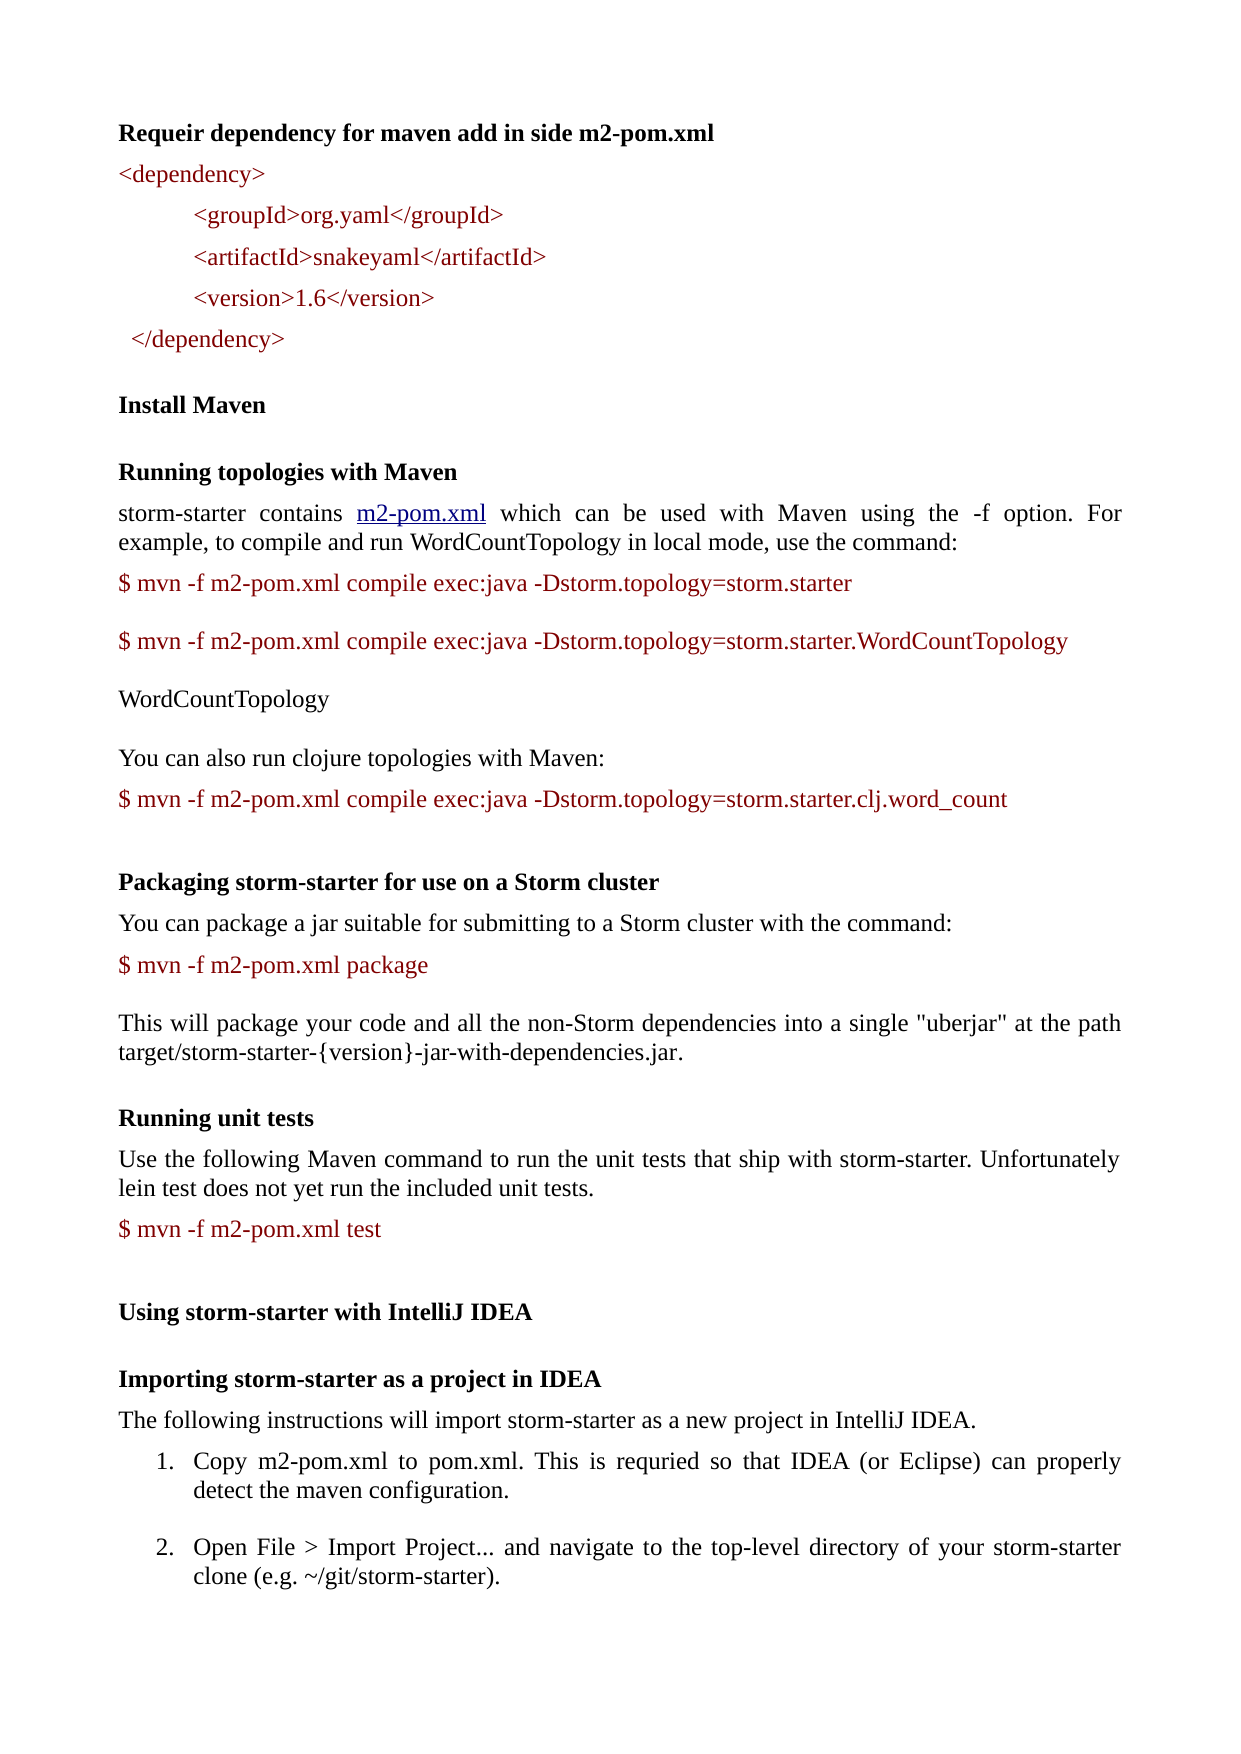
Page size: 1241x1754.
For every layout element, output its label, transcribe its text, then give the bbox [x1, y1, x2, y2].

text Requeir dependency for maven add in side m2-pom.xml [118, 118, 1122, 147]
text <version>1.6</version> [118, 283, 1122, 312]
list Copy m2-pom.xml to pom.xml. This is requried so that IDEA (or Eclipse) can properly detect the maven configuration. [156, 1446, 1122, 1504]
text $ mvn -f m2-pom.xml package [118, 950, 1122, 978]
text You can package a jar suitable for submitting to a Storm cluster with the command: [118, 908, 1122, 937]
text $ mvn -f m2-pom.xml test [118, 1214, 1122, 1243]
list Open File > Import Project... and navigate to the top-level directory of your storm-starter clone (e.g. ~/git/storm-starter). [156, 1532, 1122, 1590]
text <dependency> [118, 159, 1122, 188]
text The following instructions will import storm-starter as a new project in IntelliJ IDEA. [118, 1405, 1122, 1434]
text This will package your code and all the non-Storm dependencies into a single "uberjar" at the path target/storm-starter-{version}-jar-with-dependencies.jar. [118, 1008, 1122, 1066]
text <groupId>org.yaml</groupId> [118, 201, 1122, 229]
text $ mvn -f m2-pom.xml compile exec:java -Dstorm.topology=storm.starter.clj.word_count [118, 784, 1122, 813]
text $ mvn -f m2-pom.xml compile exec:java -Dstorm.topology=storm.starter.WordCountTopology [118, 626, 1122, 655]
text Use the following Maven command to run the unit tests that ship with storm-starter. Unfortunately lein test does not yet run the included unit tests. [118, 1144, 1122, 1202]
subtitle Importing storm-starter as a project in IDEA [118, 1364, 1122, 1392]
text WordCountTopology [118, 684, 1122, 713]
text </dependency> [118, 324, 1122, 353]
text storm-starter contains m2-pom.xml which can be used with Maven using the -f option. For example, to compile and run WordCountTopology in local mode, use the command: [118, 498, 1122, 556]
text You can also run clojure topologies with Maven: [118, 743, 1122, 772]
subtitle Packaging storm-starter for use on a Storm cluster [118, 867, 1122, 896]
subtitle Running topologies with Maven [118, 457, 1122, 486]
text $ mvn -f m2-pom.xml compile exec:java -Dstorm.topology=storm.starter [118, 568, 1122, 597]
text <artifactId>snakeyaml</artifactId> [118, 242, 1122, 271]
subtitle Install Maven [118, 391, 1122, 419]
subtitle Running unit tests [118, 1103, 1122, 1132]
subtitle Using storm-starter with IntelliJ IDEA [118, 1297, 1122, 1326]
